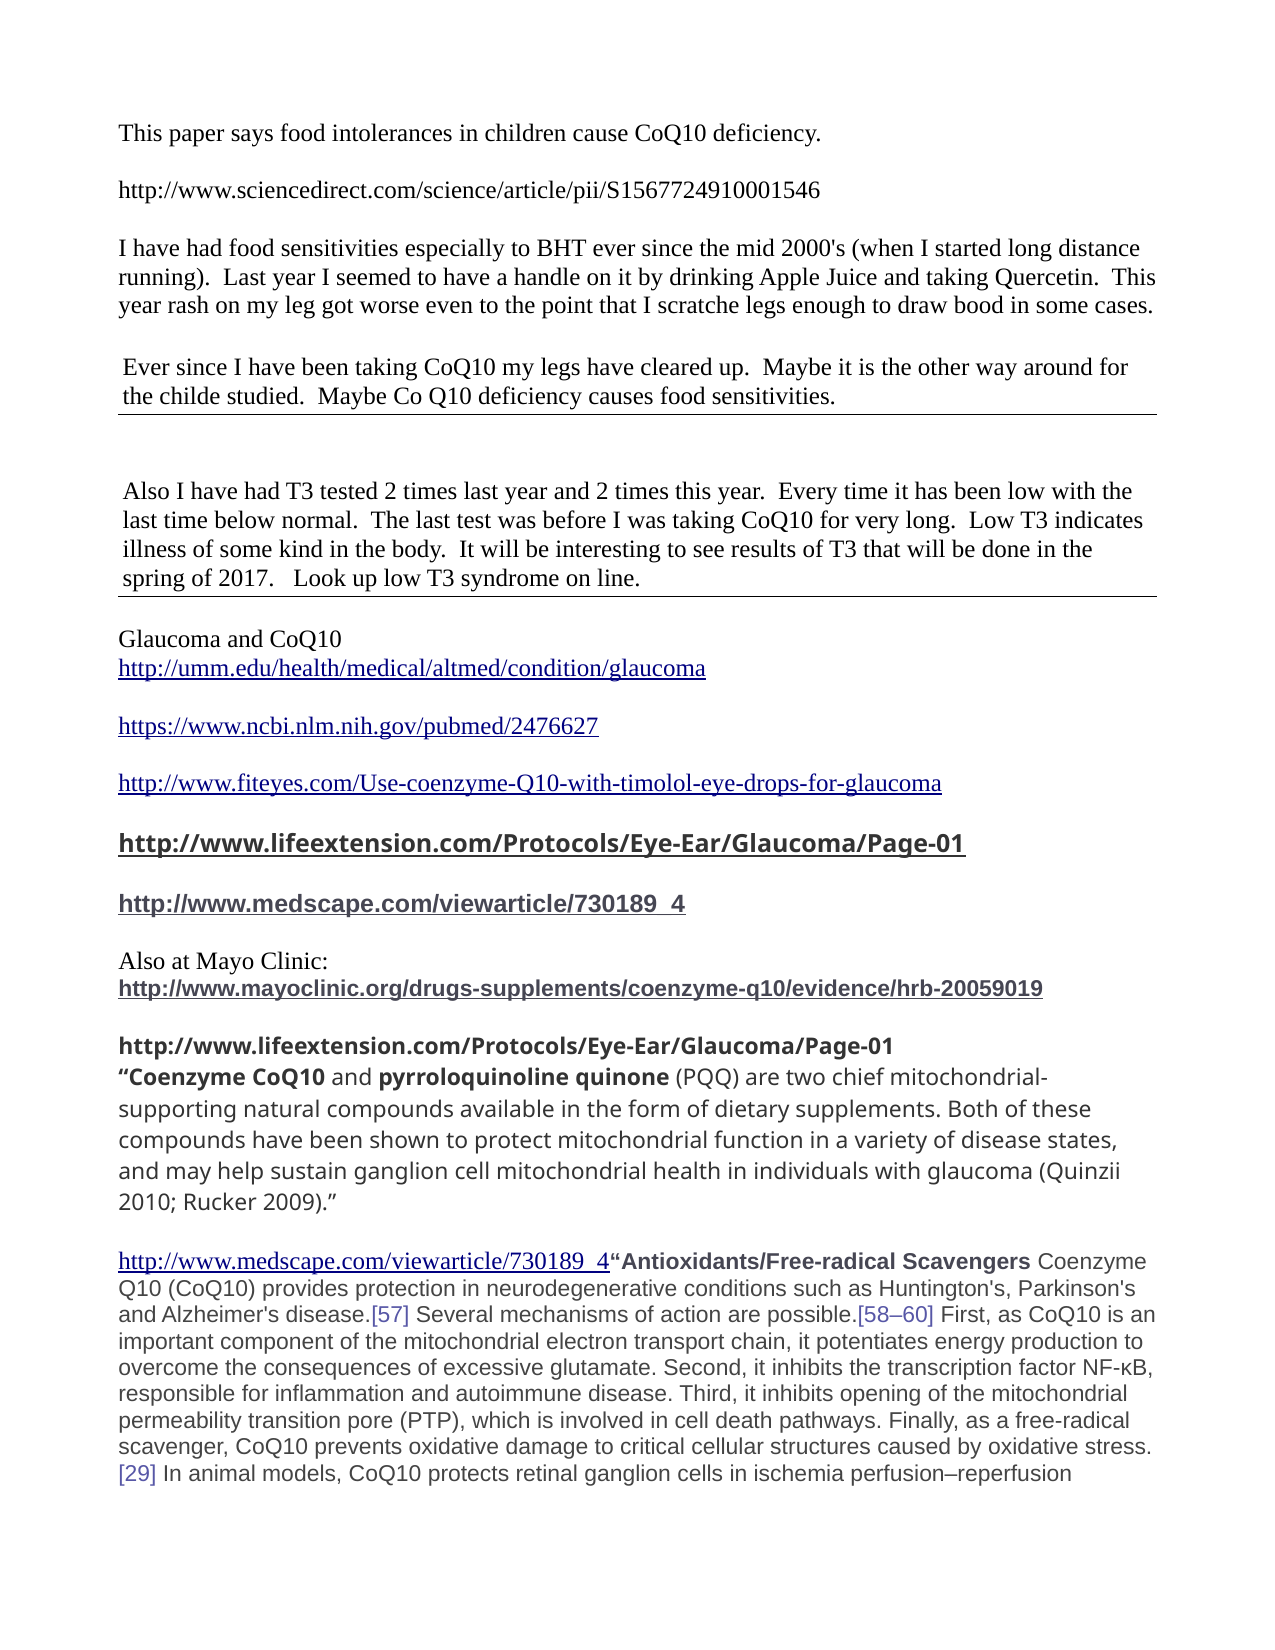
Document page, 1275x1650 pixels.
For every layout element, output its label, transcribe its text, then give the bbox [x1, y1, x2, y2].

text Glaucoma and CoQ10 [118, 624, 1157, 653]
text https://www.ncbi.nlm.nih.gov/pubmed/2476627 [118, 711, 1157, 739]
text “Coenzyme CoQ10 and pyrroloquinoline quinone (PQQ) are two chief mitochondrial-supporting natural compounds available in the form of dietary supplements. Both of these compounds have been shown to protect mitochondrial function in a variety of disease states, and may help sustain ganglion cell mitochondrial health in individuals with glaucoma (Quinzii 2010; Rucker 2009).” [118, 1061, 1157, 1217]
text Also I have had T3 tested 2 times last year and 2 times this year. Every time it has been low with the last time below normal. The last test was before I was taking CoQ10 for very long. Low T3 indicates illness of some kind in the body. It will be interesting to see results of T3 that will be done in the spring of 2017. Look up low T3 syndrome on line. [118, 472, 1157, 596]
text I have had food sensitivities especially to BHT ever since the mid 2000's (when I started long distance running). Last year I seemed to have a handle on it by drinking Apple Juice and taking Quercetin. This year rash on my leg got worse even to the point that I scratche legs enough to draw bood in some cases. [118, 233, 1157, 319]
text Ever since I have been taking CoQ10 my legs have cleared up. Maybe it is the other way around for the childe studied. Maybe Co Q10 deficiency causes food sensitivities. [118, 348, 1157, 414]
text http://www.medscape.com/viewarticle/730189_4“Antioxidants/Free-radical Scavengers Coenzyme Q10 (CoQ10) provides protection in neurodegenerative conditions such as Huntington's, Parkinson's and Alzheimer's disease.[57] Several mechanisms of action are possible.[58–60] First, as CoQ10 is an important component of the mitochondrial electron transport chain, it potentiates energy production to overcome the consequences of excessive glutamate. Second, it inhibits the transcription factor NF-κB, responsible for inflammation and autoimmune disease. Third, it inhibits opening of the mitochondrial permeability transition pore (PTP), which is involved in cell death pathways. Finally, as a free-radical scavenger, CoQ10 prevents oxidative damage to critical cellular structures caused by oxidative stress.[29] In animal models, CoQ10 protects retinal ganglion cells in ischemia perfusion–reperfusion [118, 1246, 1157, 1486]
text http://www.lifeextension.com/Protocols/Eye-Ear/Glaucoma/Page-01 [118, 826, 1157, 860]
text http://www.mayoclinic.org/drugs-supplements/coenzyme-q10/evidence/hrb-20059019 [118, 975, 1157, 1001]
text http://www.fiteyes.com/Use-coenzyme-Q10-with-timolol-eye-drops-for-glaucoma [118, 768, 1157, 797]
text http://www.sciencedirect.com/science/article/pii/S1567724910001546 [118, 176, 1157, 204]
subtitle http://www.medscape.com/viewarticle/730189_4 [118, 889, 1157, 917]
text This paper says food intolerances in children cause CoQ10 deficiency. [118, 118, 1157, 147]
text http://umm.edu/health/medical/altmed/condition/glaucoma [118, 653, 1157, 682]
text http://www.lifeextension.com/Protocols/Eye-Ear/Glaucoma/Page-01 [118, 1030, 1157, 1061]
text Also at Mayo Clinic: [118, 946, 1157, 975]
